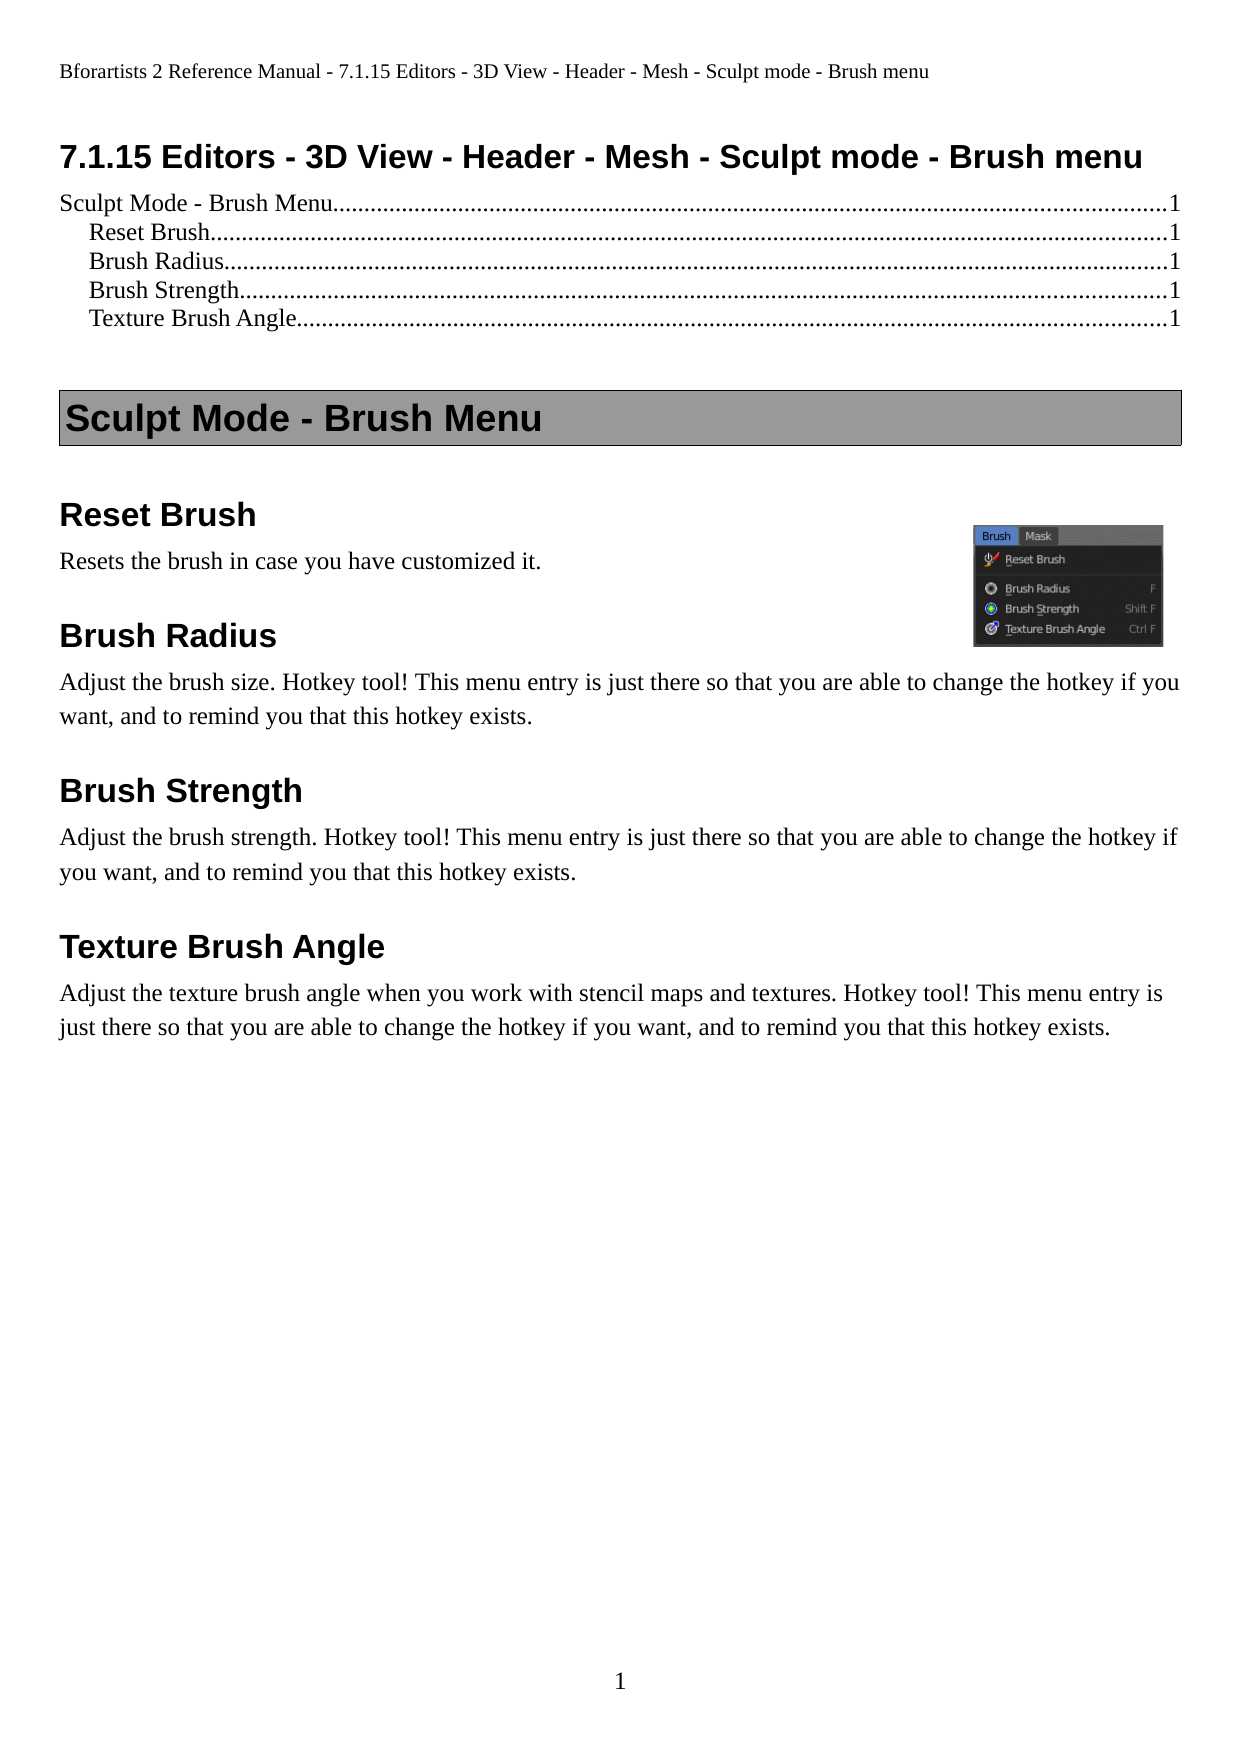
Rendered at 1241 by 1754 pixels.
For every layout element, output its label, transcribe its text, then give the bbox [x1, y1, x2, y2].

text Resets the brush in case you have customized it. [59, 546, 973, 574]
subtitle Reset Brush [59, 495, 1181, 533]
text Brush Strength 1 [88, 275, 1181, 303]
text Sculpt Mode - Brush Menu 1 [59, 188, 1181, 217]
subtitle Texture Brush Angle [59, 927, 1181, 965]
table_header Sculpt Mode - Brush Menu [60, 391, 1181, 445]
subtitle Brush Strength [59, 771, 1181, 810]
text Adjust the brush size. Hotkey tool! This menu entry is just there so that you are able to change the hotkey if you want, and to remind you that this hotkey exists. [59, 667, 1181, 730]
text Brush Radius 1 [88, 246, 1181, 275]
picture [973, 525, 1164, 647]
text Texture Brush Angle 1 [88, 303, 1181, 332]
text Adjust the texture brush angle when you work with stencil maps and textures. Hotkey tool! This menu entry is just there so that you are able to change the hotkey if you want, and to remind you that this hotkey exists. [59, 978, 1181, 1041]
text Adjust the brush strength. Hotkey tool! This menu entry is just there so that you are able to change the hotkey if you want, and to remind you that this hotkey exists. [59, 822, 1181, 886]
subtitle 7.1.15 Editors - 3D View - Header - Mesh - Sculpt mode - Brush menu [59, 138, 1181, 176]
subtitle Brush Radius [59, 616, 1181, 654]
text Reset Brush 1 [88, 217, 1181, 246]
